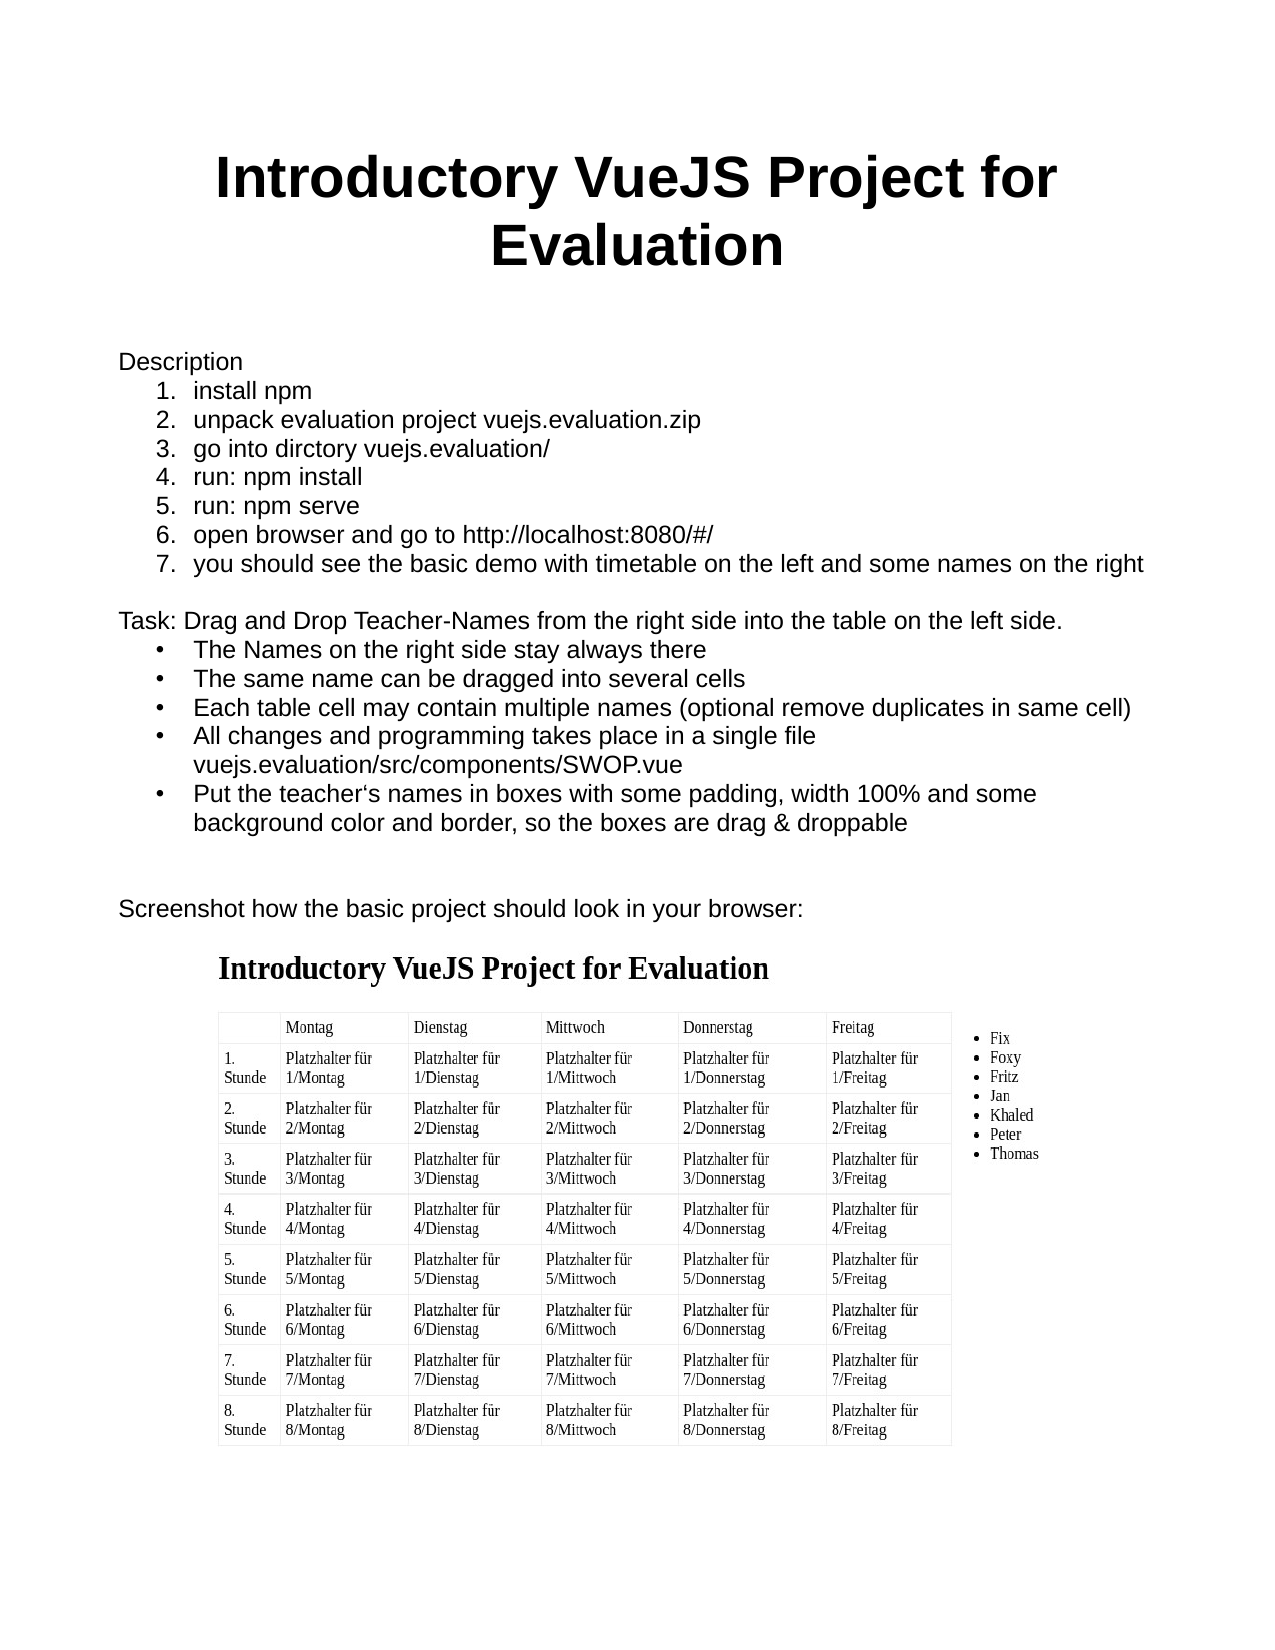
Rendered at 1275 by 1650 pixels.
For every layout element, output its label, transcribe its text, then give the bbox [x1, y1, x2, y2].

list you should see the basic demo with timetable on the left and some names on the right [156, 548, 1157, 577]
list install npm [156, 376, 1157, 405]
list The Names on the right side stay always there [156, 635, 1157, 664]
list All changes and programming takes place in a single file vuejs.evaluation/src/components/SWOP.vue [156, 721, 1157, 779]
list open browser and go to http://localhost:8080/#/ [156, 520, 1157, 548]
text Task: Drag and Drop Teacher-Names from the right side into the table on the left side. [118, 606, 1157, 635]
list run: npm install [156, 462, 1157, 491]
list unpack evaluation project vuejs.evaluation.zip [156, 405, 1157, 433]
list Each table cell may contain multiple names (optional remove duplicates in same cell) [156, 692, 1157, 721]
picture [215, 951, 1060, 1468]
list The same name can be dragged into several cells [156, 664, 1157, 692]
list run: npm serve [156, 491, 1157, 520]
text Description [118, 347, 1157, 376]
list Put the teacher‘s names in boxes with some padding, width 100% and some background color and border, so the boxes are drag & droppable [156, 779, 1157, 837]
list go into dirctory vuejs.evaluation/ [156, 433, 1157, 462]
text Screenshot how the basic project should look in your browser: [118, 894, 1157, 923]
title Introductory VueJS Project for Evaluation [118, 143, 1157, 277]
